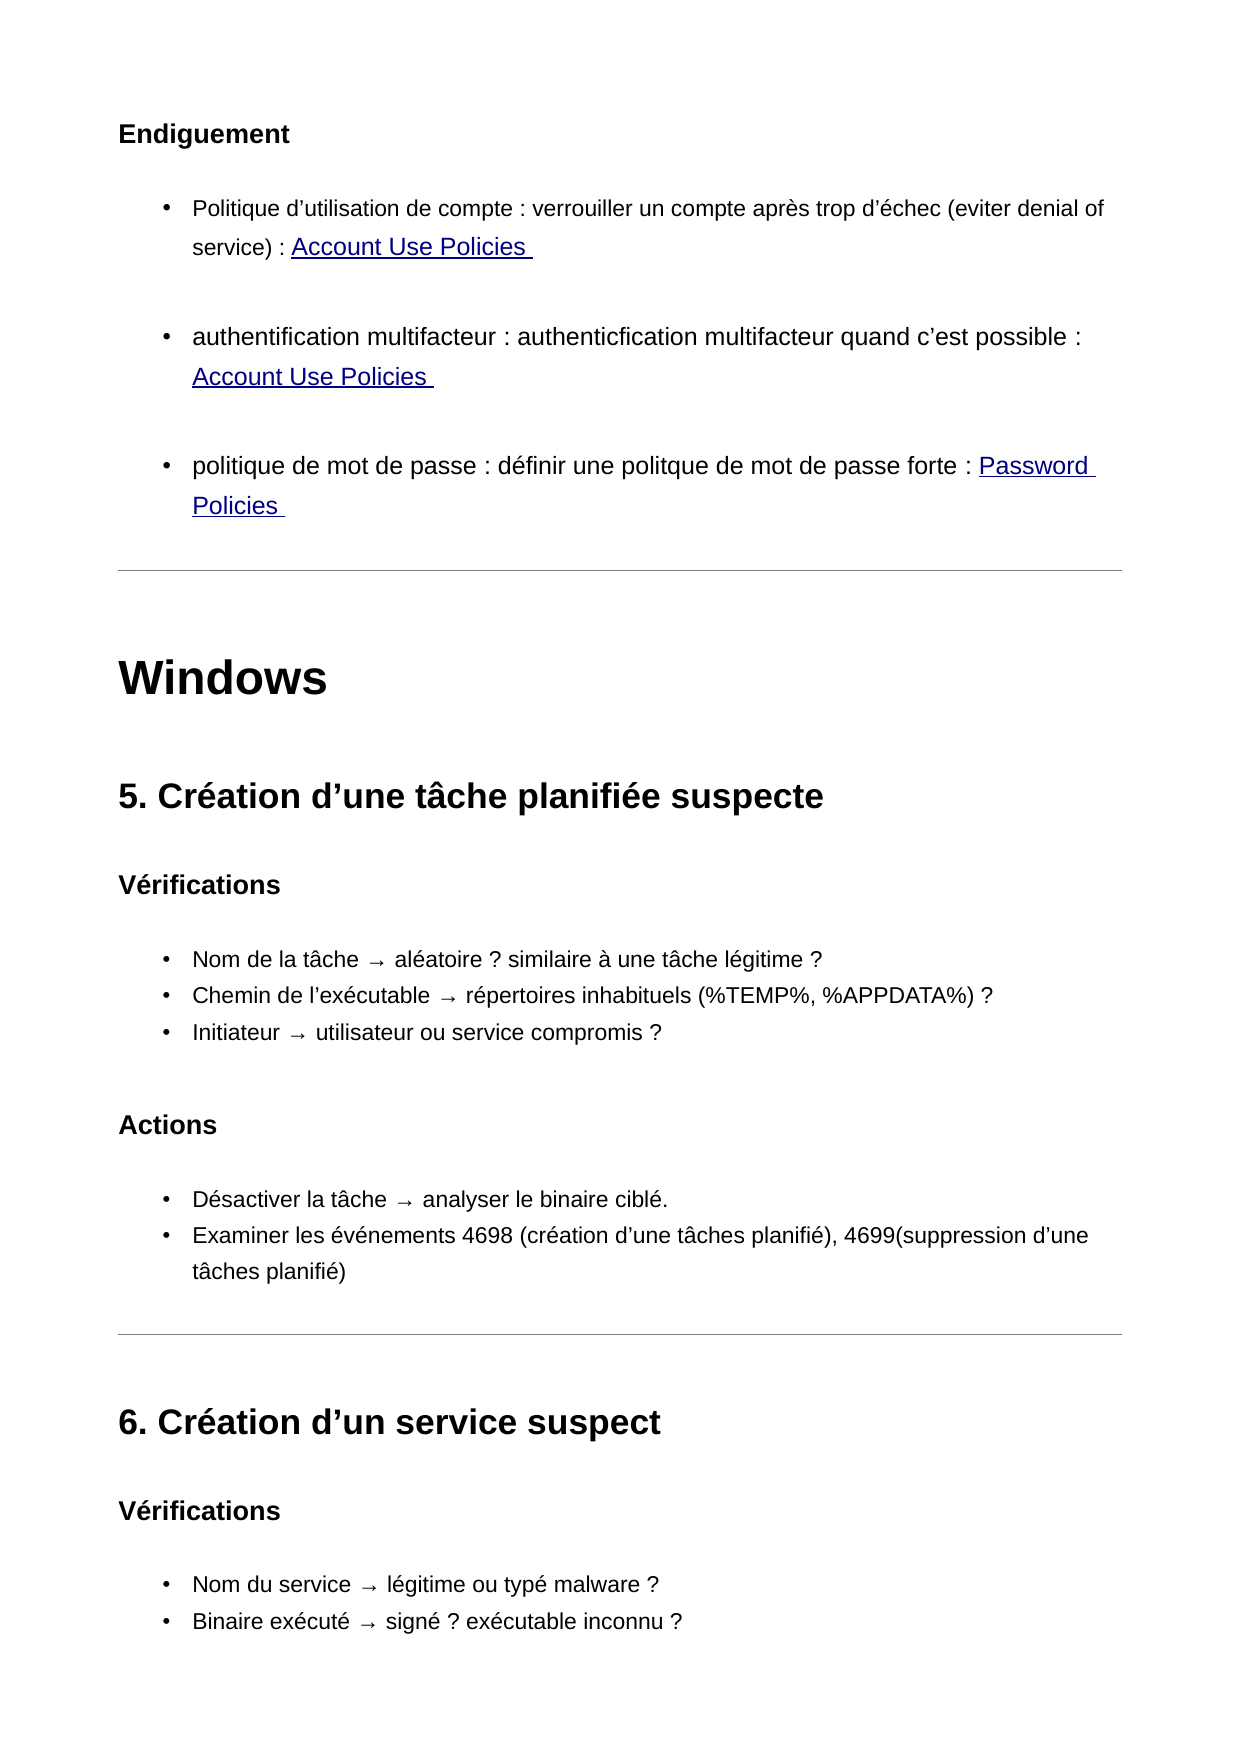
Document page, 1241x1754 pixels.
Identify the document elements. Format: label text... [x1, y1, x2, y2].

list Nom de la tâche → aléatoire ? similaire à une tâche légitime ? [162, 946, 1122, 972]
subtitle Endiguement [118, 118, 1122, 149]
list authentification multifacteur : authenticfication multifacteur quand c’est possible : Account Use Policies [162, 322, 1122, 390]
subtitle Windows [118, 650, 1122, 705]
list politique de mot de passe : définir une politque de mot de passe forte : Password Policies [162, 451, 1122, 519]
subtitle 6. Création d’un service suspect [118, 1401, 1122, 1442]
subtitle Actions [118, 1109, 1122, 1140]
list Initiateur → utilisateur ou service compromis ? [162, 1018, 1122, 1045]
list Chemin de l’exécutable → répertoires inhabituels (%TEMP%, %APPDATA%) ? [162, 982, 1122, 1008]
list Politique d’utilisation de compte : verrouiller un compte après trop d’échec (eviter denial of service) : Account Use Policies [162, 194, 1122, 261]
list Examiner les événements 4698 (création d’une tâches planifié), 4699(suppression d’une tâches planifié) [162, 1222, 1122, 1284]
subtitle 5. Création d’une tâche planifiée suspecte [118, 776, 1122, 816]
list Nom du service → légitime ou typé malware ? [162, 1571, 1122, 1598]
subtitle Vérifications [118, 1495, 1122, 1526]
list Binaire exécuté → signé ? exécutable inconnu ? [162, 1608, 1122, 1634]
subtitle Vérifications [118, 869, 1122, 901]
list Désactiver la tâche → analyser le binaire ciblé. [162, 1186, 1122, 1212]
